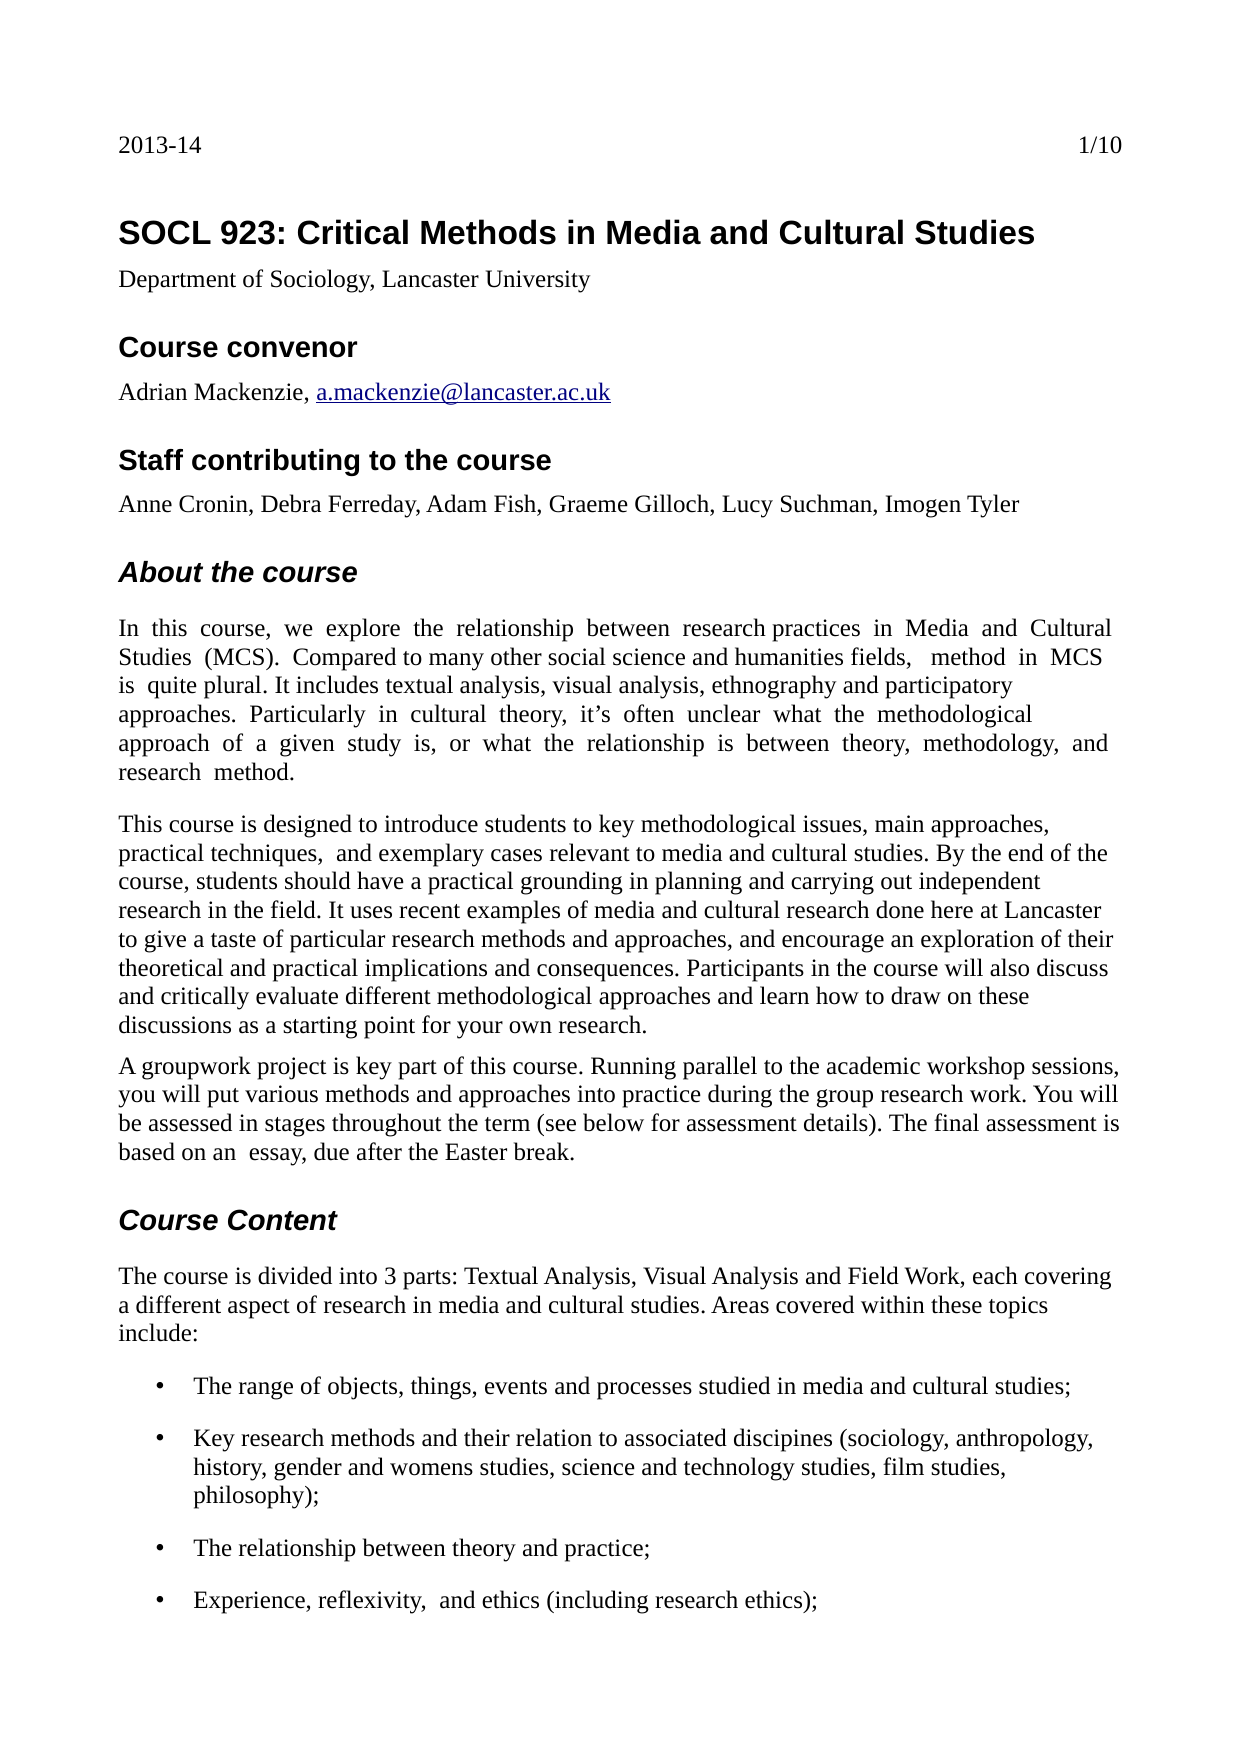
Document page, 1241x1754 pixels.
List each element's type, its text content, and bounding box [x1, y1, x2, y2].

subtitle Staff contributing to the course [118, 443, 1122, 476]
subtitle SOCL 923: Critical Methods in Media and Cultural Studies [118, 213, 1122, 252]
list The relationship between theory and practice; [156, 1533, 1122, 1562]
text Adrian Mackenzie, a.mackenzie@lancaster.ac.uk [118, 377, 1122, 405]
text The course is divided into 3 parts: Textual Analysis, Visual Analysis and Field Work, each covering a different aspect of research in media and cultural studies. Areas covered within these topics include: [118, 1261, 1122, 1347]
list Experience, reflexivity, and ethics (including research ethics); [156, 1585, 1122, 1614]
list Key research methods and their relation to associated discipines (sociology, anthropology, history, gender and womens studies, science and technology studies, film studies, philosophy); [156, 1423, 1122, 1509]
text This course is designed to introduce students to key methodological issues, main approaches, practical techniques, and exemplary cases relevant to media and cultural studies. By the end of the course, students should have a practical grounding in planning and carrying out independent research in the field. It uses recent examples of media and cultural research done here at Lancaster to give a taste of particular research methods and approaches, and encourage an exploration of their theoretical and practical implications and consequences. Participants in the course will also discuss and critically evaluate different methodological approaches and learn how to draw on these discussions as a starting point for your own research. [118, 809, 1122, 1039]
subtitle About the course [118, 555, 1122, 589]
subtitle Course convenor [118, 331, 1122, 364]
list The range of objects, things, events and processes studied in media and cultural studies; [156, 1371, 1122, 1399]
text Anne Cronin, Debra Ferreday, Adam Fish, Graeme Gilloch, Lucy Suchman, Imogen Tyler [118, 489, 1122, 518]
text Department of Sociology, Lancaster University [118, 264, 1122, 293]
text In this course, we explore the relationship between research practices in Media and Cultural Studies (MCS). Compared to many other social science and humanities fields, method in MCS is quite plural. It includes textual analysis, visual analysis, ethnography and participatory approaches. Particularly in cultural theory, it’s often unclear what the methodological approach of a given study is, or what the relationship is between theory, methodology, and research method. [118, 613, 1122, 785]
text A groupwork project is key part of this course. Running parallel to the academic workshop sessions, you will put various methods and approaches into practice during the group research work. You will be assessed in stages throughout the term (see below for assessment details). The final assessment is based on an essay, due after the Easter break. [118, 1051, 1122, 1166]
subtitle Course Content [118, 1203, 1122, 1237]
